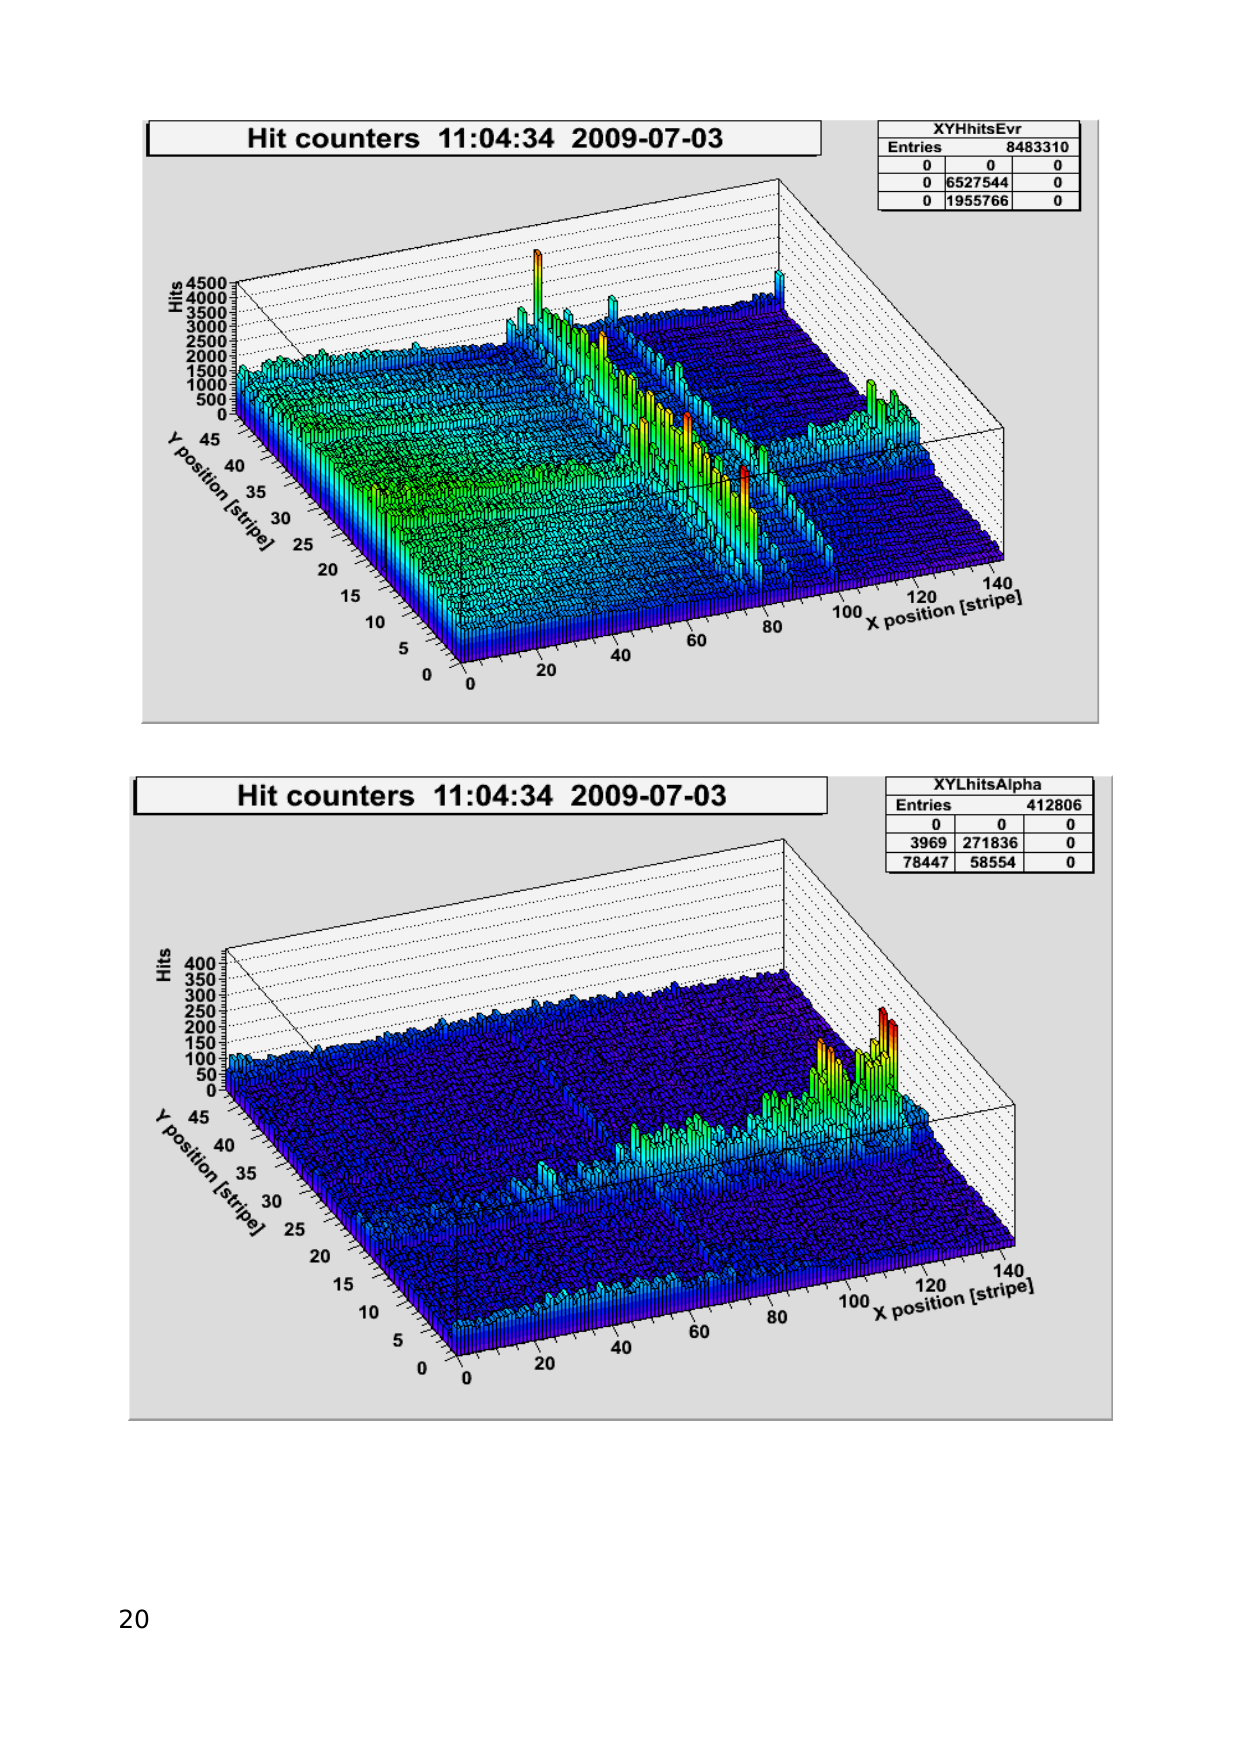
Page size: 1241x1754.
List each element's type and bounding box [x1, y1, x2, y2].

picture [127, 774, 1113, 1421]
picture [140, 118, 1100, 724]
